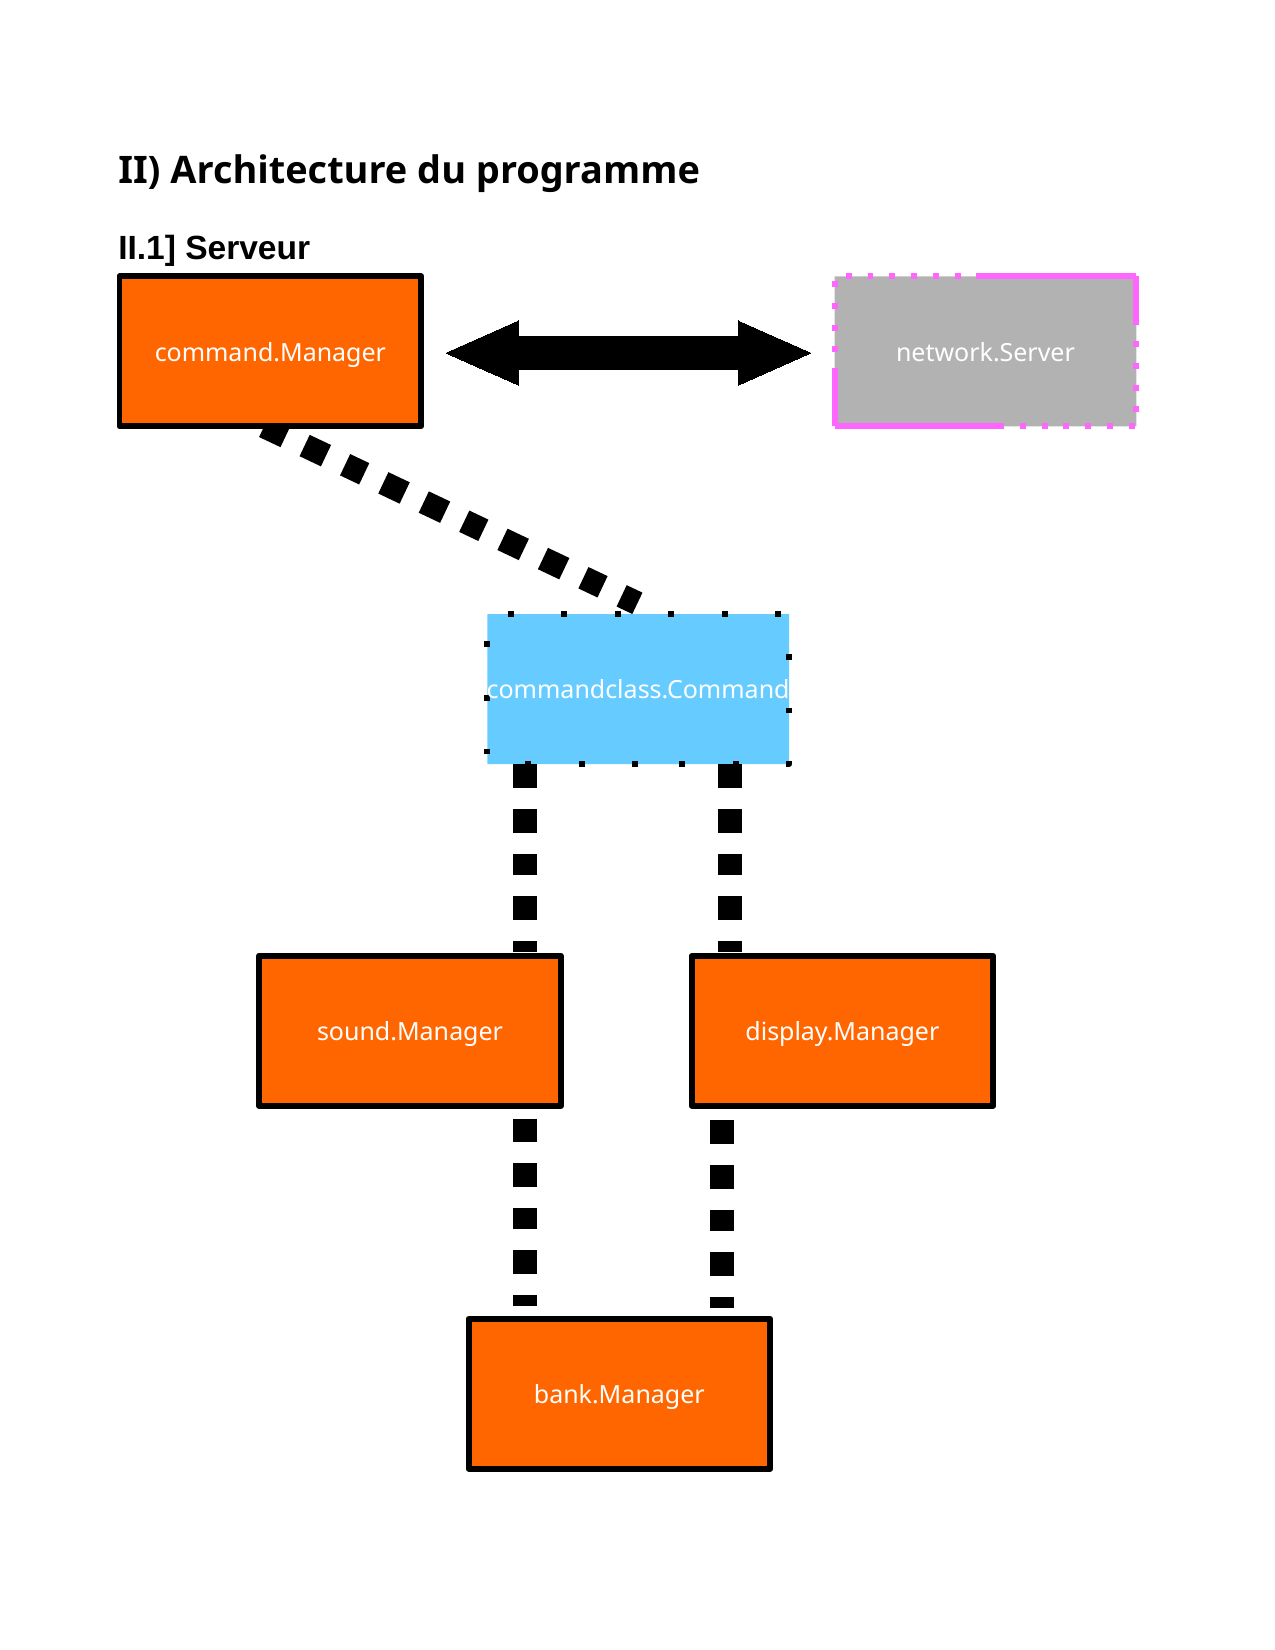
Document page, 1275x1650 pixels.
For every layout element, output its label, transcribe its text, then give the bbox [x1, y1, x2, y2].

subtitle II.1] Serveur [118, 228, 1157, 267]
subtitle II) Architecture du programme [118, 143, 1157, 195]
